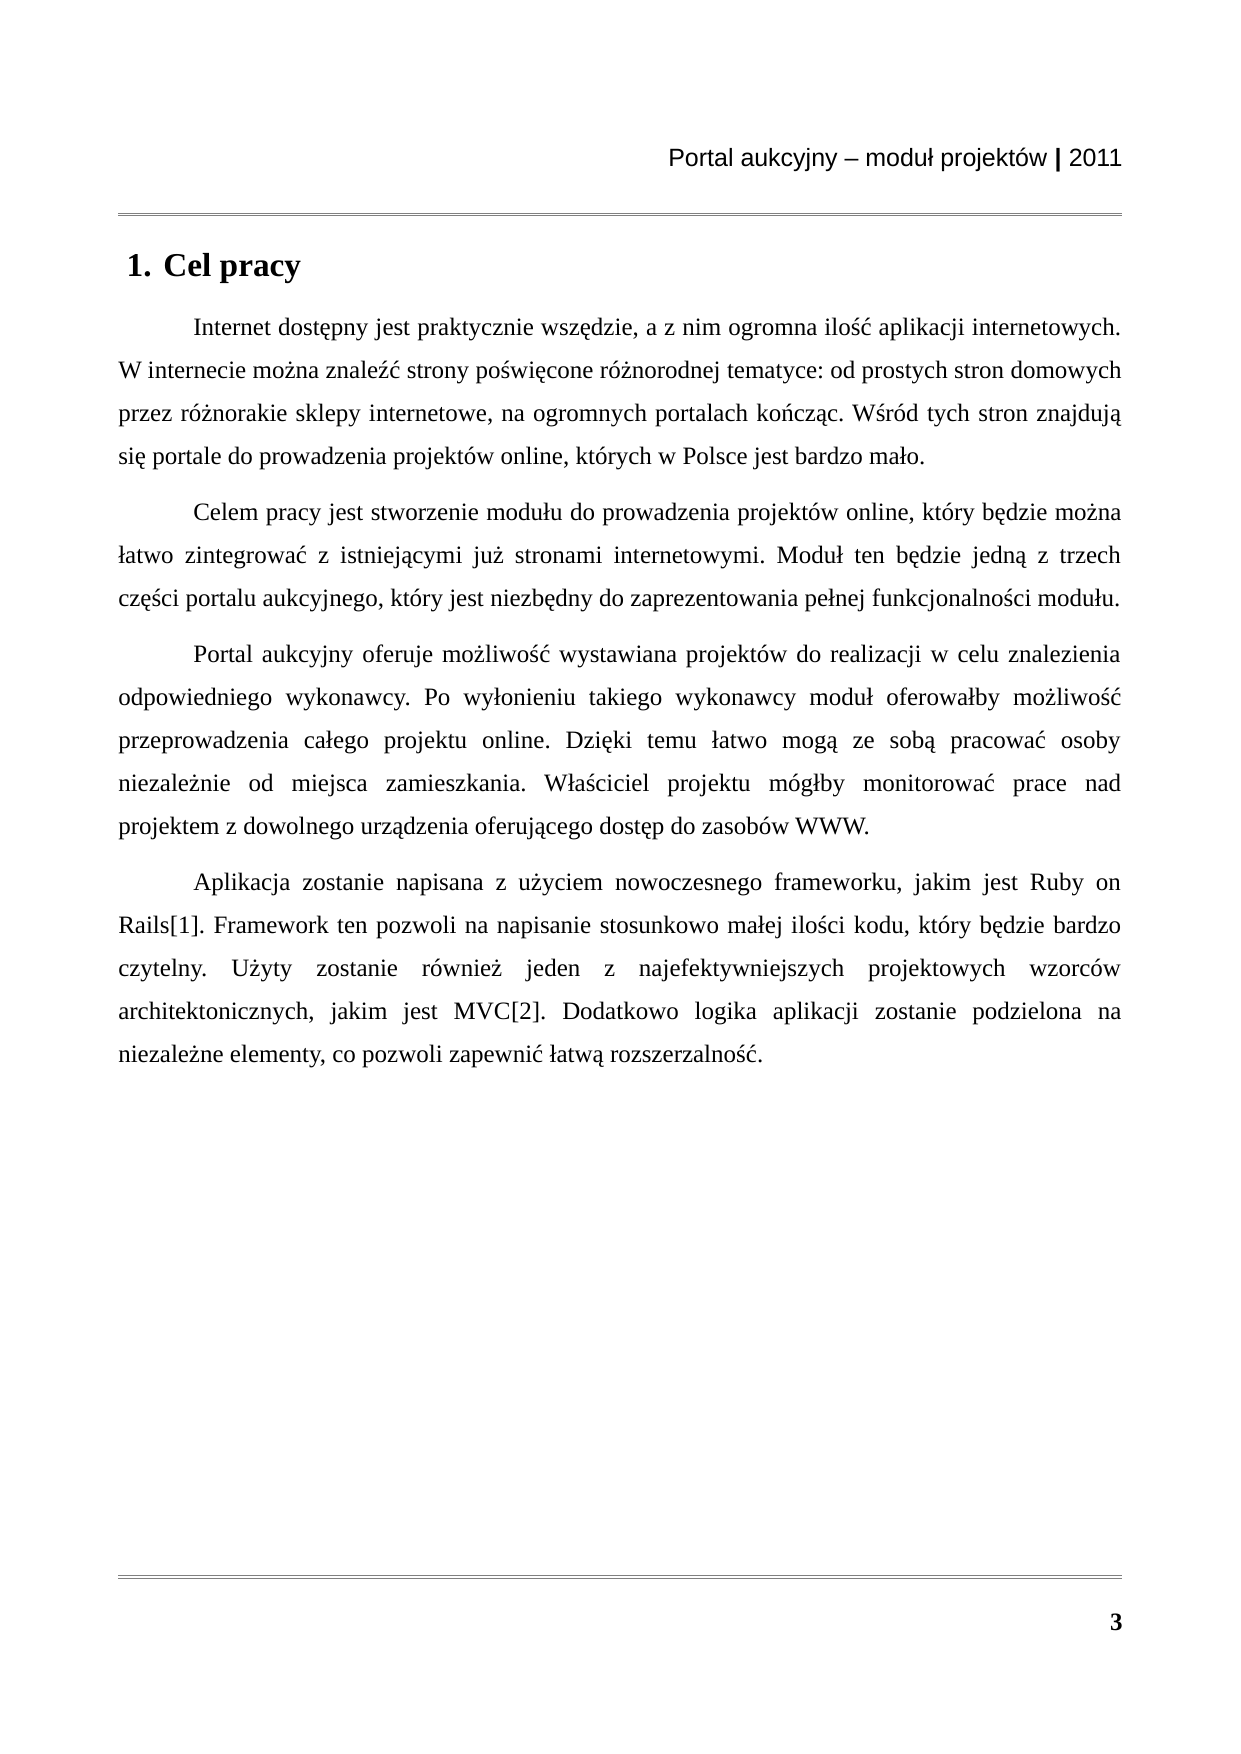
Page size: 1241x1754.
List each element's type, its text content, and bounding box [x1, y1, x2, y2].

text Celem pracy jest stworzenie modułu do prowadzenia projektów online, który będzie można łatwo zintegrować z istniejącymi już stronami internetowymi. Moduł ten będzie jedną z trzech części portalu aukcyjnego, który jest niezbędny do zaprezentowania pełnej funkcjonalności modułu. [118, 497, 1122, 612]
text Internet dostępny jest praktycznie wszędzie, a z nim ogromna ilość aplikacji internetowych. W internecie można znaleźć strony poświęcone różnorodnej tematyce: od prostych stron domowych przez różnorakie sklepy internetowe, na ogromnych portalach kończąc. Wśród tych stron znajdują się portale do prowadzenia projektów online, których w Polsce jest bardzo mało. [118, 312, 1122, 470]
text Portal aukcyjny oferuje możliwość wystawiana projektów do realizacji w celu znalezienia odpowiedniego wykonawcy. Po wyłonieniu takiego wykonawcy moduł oferowałby możliwość przeprowadzenia całego projektu online. Dzięki temu łatwo mogą ze sobą pracować osoby niezależnie od miejsca zamieszkania. Właściciel projektu mógłby monitorować prace nad projektem z dowolnego urządzenia oferującego dostęp do zasobów WWW. [118, 639, 1122, 840]
subtitle Cel pracy [118, 245, 1122, 283]
text Aplikacja zostanie napisana z użyciem nowoczesnego frameworku, jakim jest Ruby on Rails[1]. Framework ten pozwoli na napisanie stosunkowo małej ilości kodu, który będzie bardzo czytelny. Użyty zostanie również jeden z najefektywniejszych projektowych wzorców architektonicznych, jakim jest MVC[2]. Dodatkowo logika aplikacji zostanie podzielona na niezależne elementy, co pozwoli zapewnić łatwą rozszerzalność. [118, 867, 1122, 1068]
